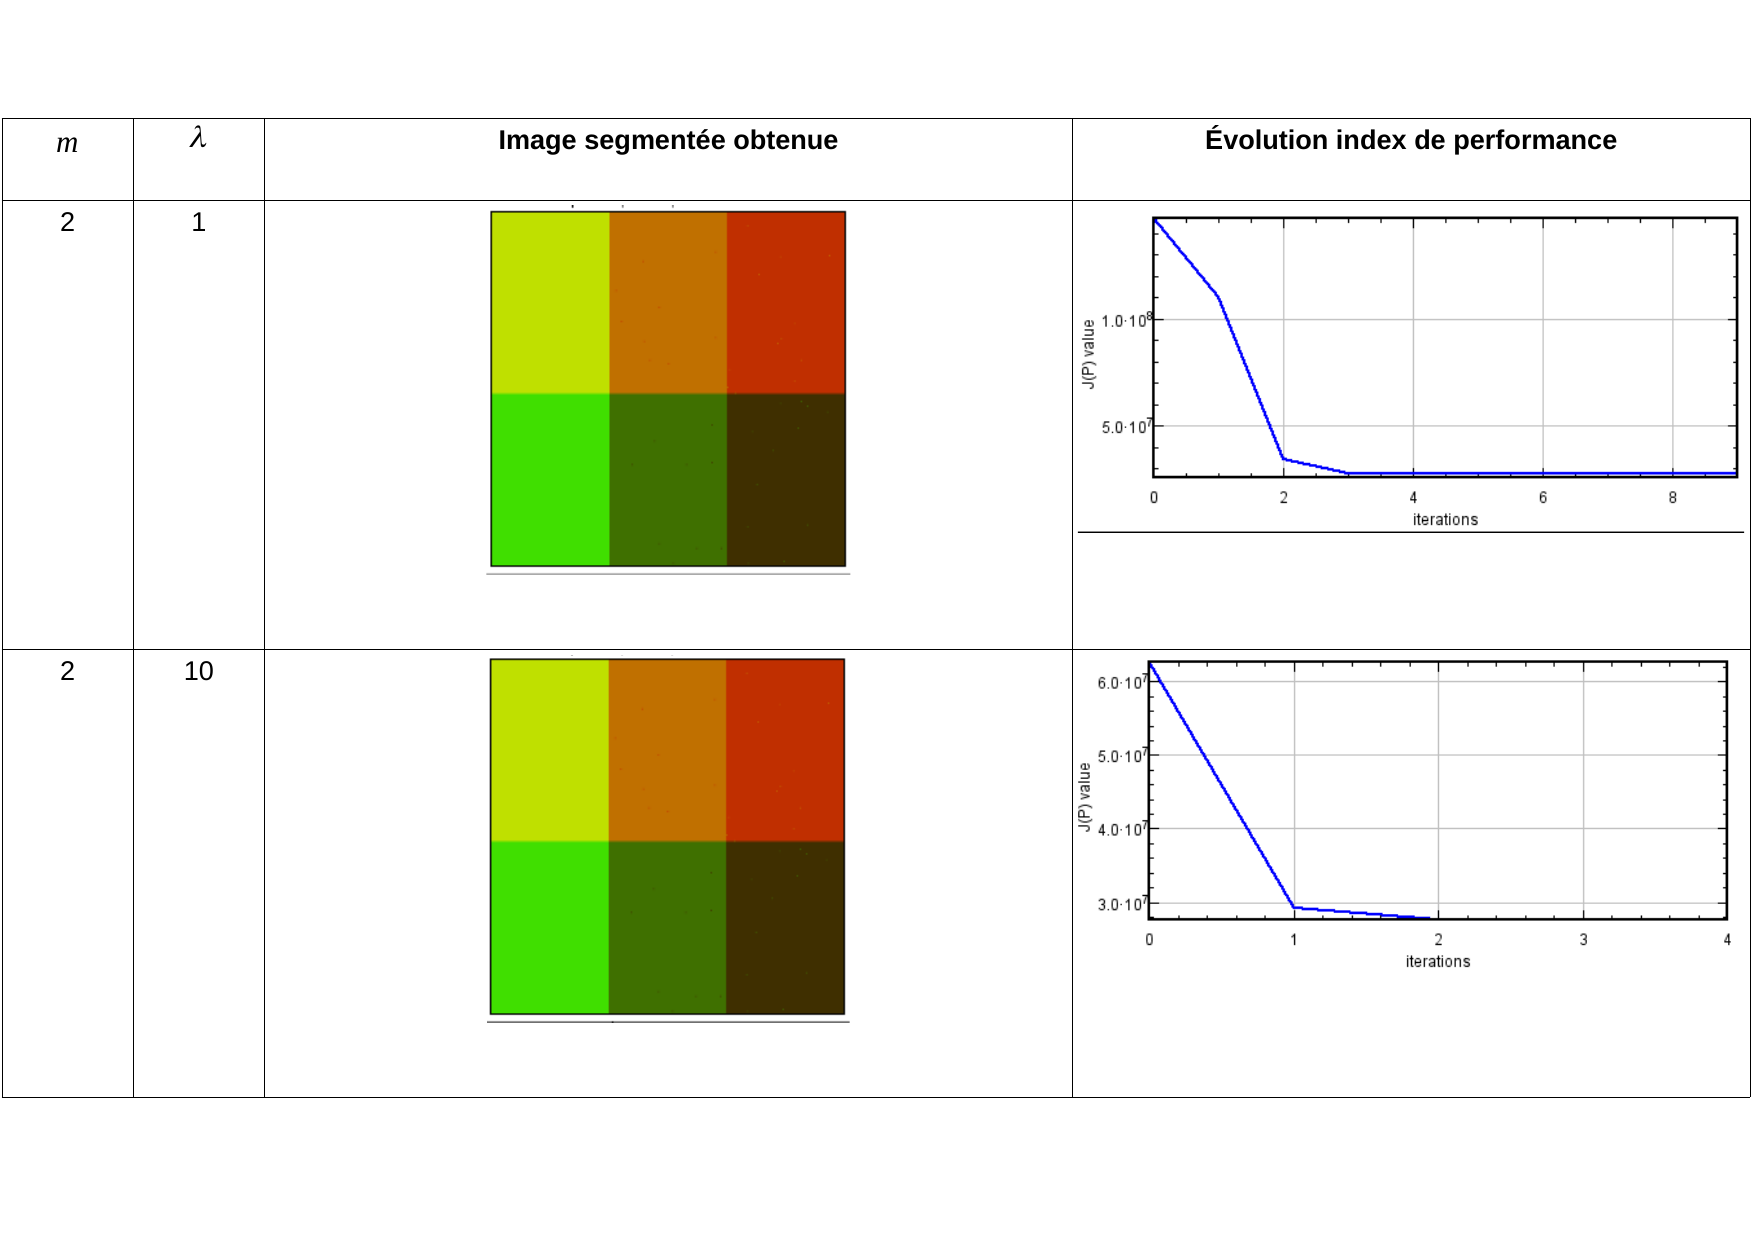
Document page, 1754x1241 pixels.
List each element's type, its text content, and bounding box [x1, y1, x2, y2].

table_cell [265, 650, 1072, 1097]
table_header Image segmentée obtenue [265, 119, 1072, 200]
table_cell [265, 201, 1072, 649]
table_cell 2 [3, 650, 133, 1097]
table_header Évolution index de performance [1073, 119, 1750, 200]
table_cell 2 [3, 201, 133, 649]
table_cell 1 [134, 201, 264, 649]
table_cell [1073, 650, 1750, 1097]
picture [486, 205, 851, 575]
picture [1077, 205, 1745, 533]
picture [1077, 655, 1745, 971]
picture [487, 655, 850, 1023]
table_header [134, 119, 264, 200]
table_header [3, 119, 133, 200]
table_cell 10 [134, 650, 264, 1097]
table_cell [1073, 201, 1750, 649]
